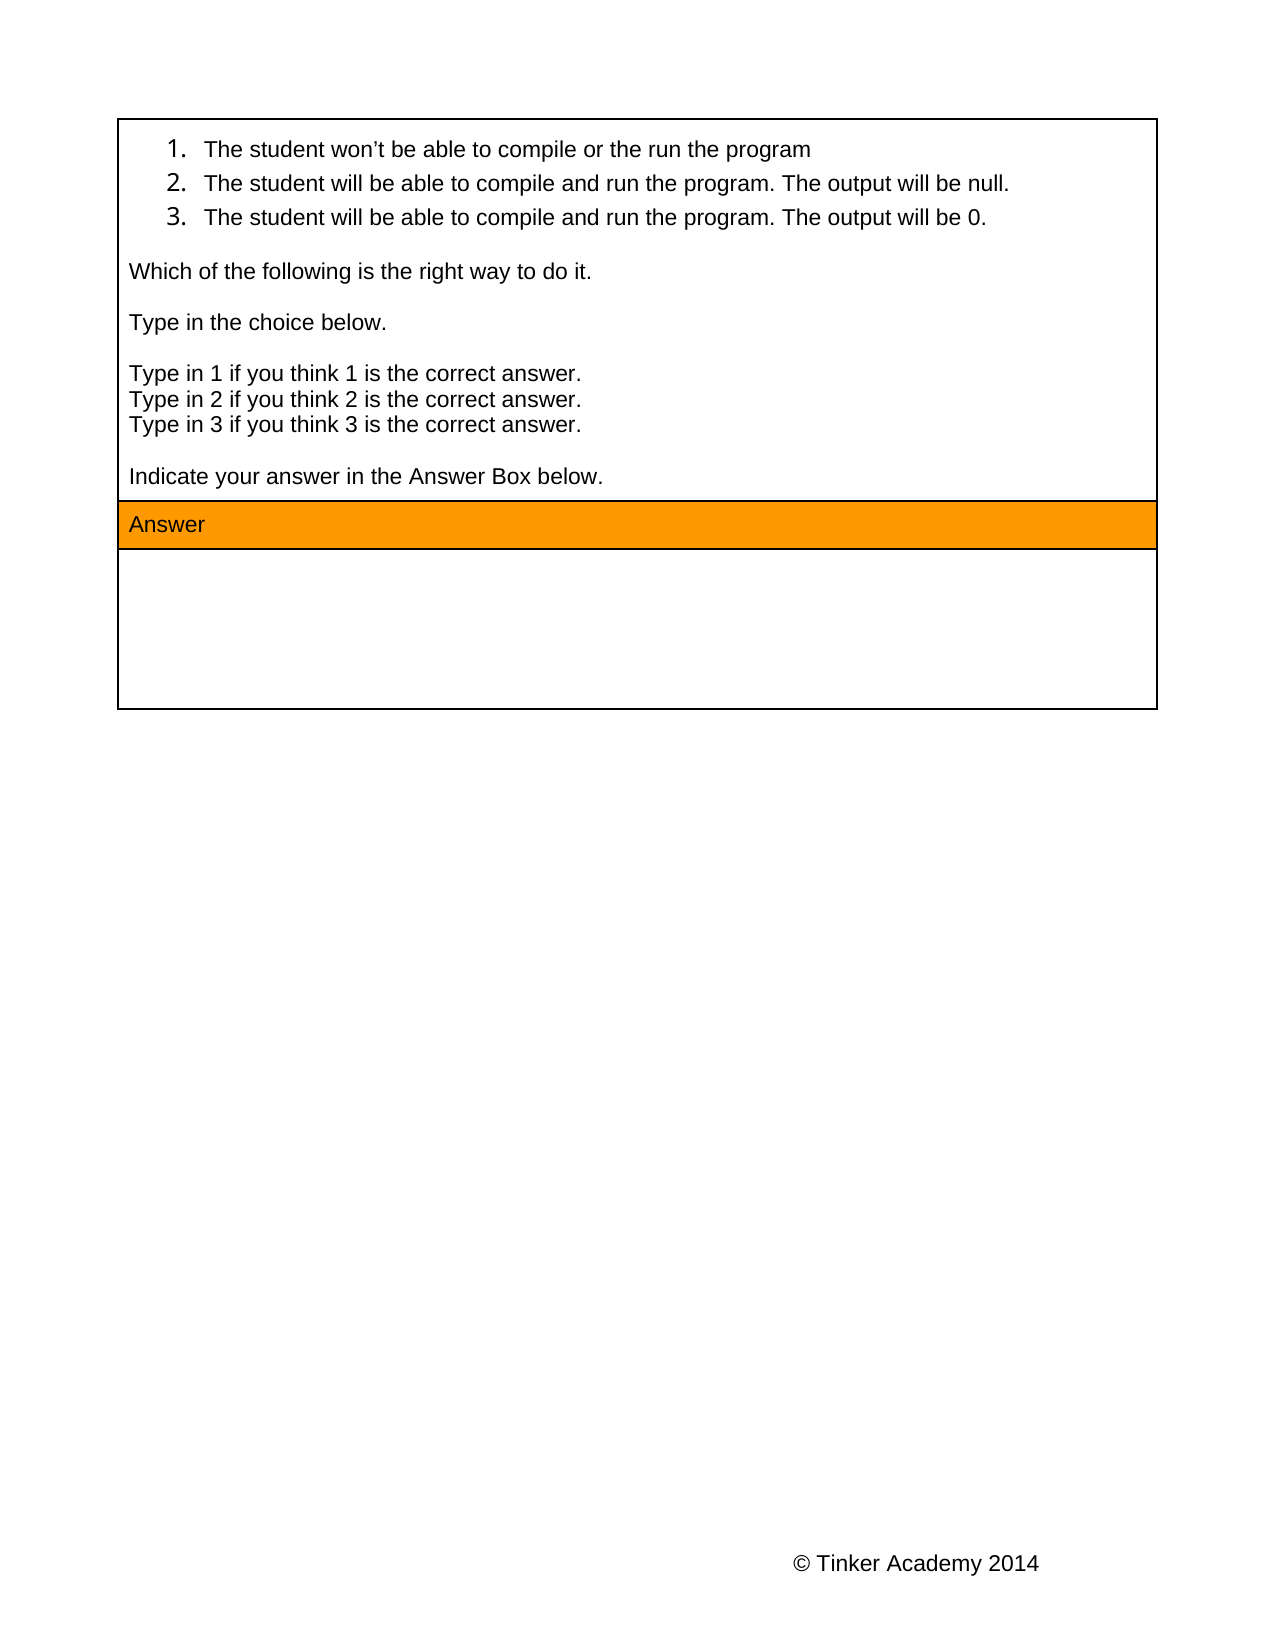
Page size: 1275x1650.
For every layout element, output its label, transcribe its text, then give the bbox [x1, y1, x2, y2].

table_cell A student wants to add a field to the class MyQuiz4Class1. The field name is “question4” and is of datatype int. The field is not static. The field should have public access. The student then types in the following code in the main method of the program What will happen when the student tries to the run the program The student won’t be able to compile or the run the program The student will be able to compile and run the program. The output will be null. The student will be able to compile and run the program. The output will be 0. Which of the following is the right way to do it. Type in the choice below. Type in 1 if you think 1 is the correct answer. Type in 2 if you think 2 is the correct answer. Type in 3 if you think 3 is the correct answer. Indicate your answer in the Answer Box below. [119, 120, 1156, 499]
table_cell [119, 550, 1156, 707]
table_cell Answer [119, 502, 1156, 548]
